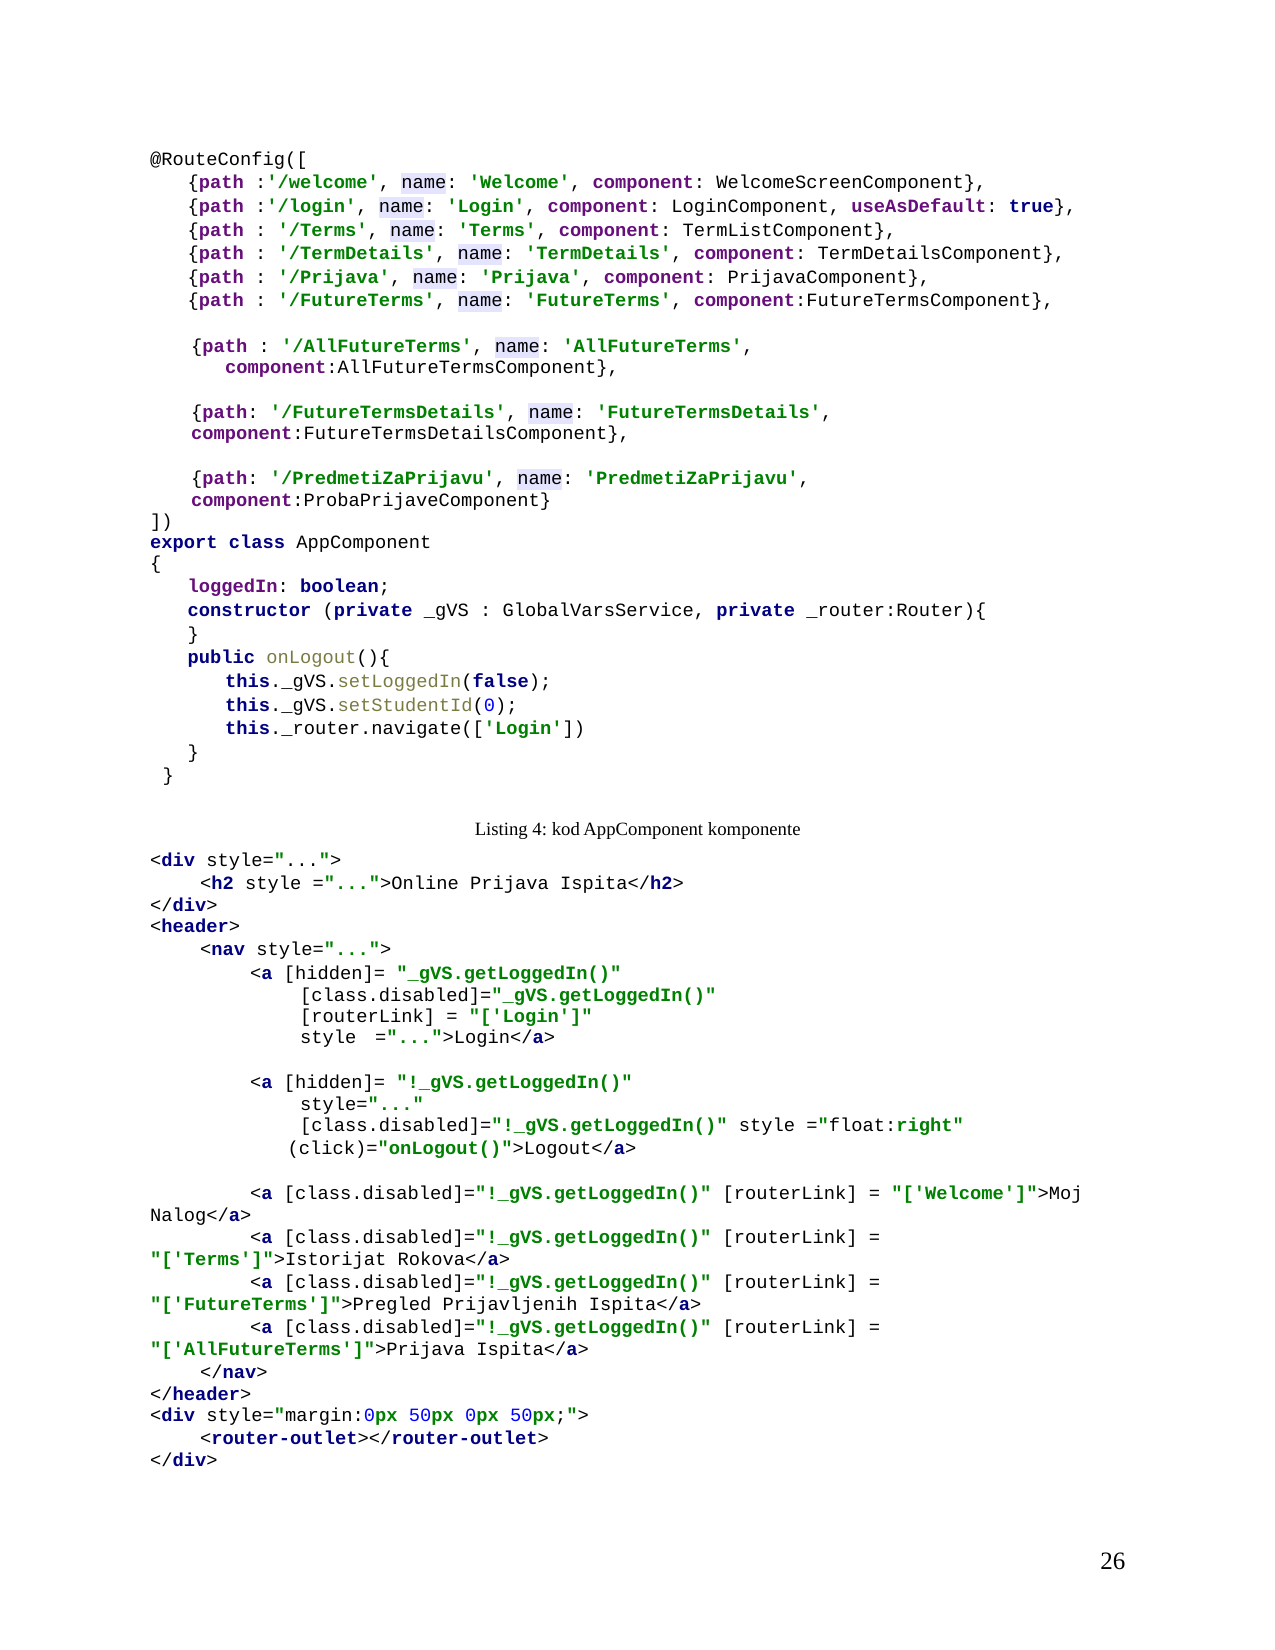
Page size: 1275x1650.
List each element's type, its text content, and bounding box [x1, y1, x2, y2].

text <div style="..."> [150, 851, 1125, 872]
text [class.disabled]="!_gVS.getLoggedIn()" style ="float:right" [150, 1116, 1125, 1137]
text {path : '/Prijava', name: 'Prijava', component: PrijavaComponent}, [150, 266, 1125, 289]
text } [150, 764, 1125, 788]
text <a [hidden]= "!_gVS.getLoggedIn()" [150, 1071, 1125, 1094]
text style ="...">Login</a> [150, 1028, 1125, 1049]
text </div> [150, 1451, 1125, 1472]
text {path : '/AllFutureTerms', name: 'AllFutureTerms', component:AllFutureTermsComponent}, [150, 337, 1125, 379]
text <nav style="..."> [150, 938, 1125, 962]
text <a [class.disabled]="!_gVS.getLoggedIn()" [routerLink] = "['AllFutureTerms']">Prijava Ispita</a> [150, 1316, 1125, 1361]
text public onLogout(){ [150, 646, 1125, 670]
text } [150, 741, 1125, 764]
text <header> [150, 917, 1125, 938]
text style="..." [150, 1094, 1125, 1116]
text @RouteConfig([ [150, 150, 1125, 171]
text Listing 4: kod AppComponent komponente [150, 818, 1125, 839]
text this._gVS.setLoggedIn(false); [150, 670, 1125, 693]
text } [150, 623, 1125, 646]
text <a [class.disabled]="!_gVS.getLoggedIn()" [routerLink] = "['Welcome']">Moj Nalog</a> [150, 1182, 1125, 1227]
text {path :'/welcome', name: 'Welcome', component: WelcomeScreenComponent}, [150, 171, 1125, 195]
text {path : '/TermDetails', name: 'TermDetails', component: TermDetailsComponent}, [150, 242, 1125, 266]
text [routerLink] = "['Login']" [150, 1007, 1125, 1028]
text {path :'/login', name: 'Login', component: LoginComponent, useAsDefault: true}, [150, 195, 1125, 218]
text <router-outlet></router-outlet> [150, 1427, 1125, 1451]
text this._router.navigate(['Login']) [150, 717, 1125, 741]
text </nav> [150, 1361, 1125, 1385]
text ]) [150, 512, 1125, 533]
text constructor (private _gVS : GlobalVarsService, private _router:Router){ [150, 599, 1125, 623]
text </div> [150, 896, 1125, 917]
text <a [class.disabled]="!_gVS.getLoggedIn()" [routerLink] = "['Terms']">Istorijat Rokova</a> [150, 1227, 1125, 1271]
text loggedIn: boolean; [150, 575, 1125, 599]
text (click)="onLogout()">Logout</a> [150, 1137, 1125, 1160]
text export class AppComponent [150, 533, 1125, 554]
text <a [hidden]= "_gVS.getLoggedIn()" [150, 962, 1125, 986]
text {path : '/Terms', name: 'Terms', component: TermListComponent}, [150, 218, 1125, 242]
text [class.disabled]="_gVS.getLoggedIn()" [150, 986, 1125, 1007]
text {path : '/FutureTerms', name: 'FutureTerms', component:FutureTermsComponent}, [150, 289, 1125, 313]
text </header> [150, 1385, 1125, 1406]
text {path: '/PredmetiZaPrijavu', name: 'PredmetiZaPrijavu', component:ProbaPrijaveComponent} [150, 469, 1125, 512]
text <h2 style ="...">Online Prijava Ispita</h2> [150, 872, 1125, 896]
text <div style="margin:0px 50px 0px 50px;"> [150, 1406, 1125, 1427]
text {path: '/FutureTermsDetails', name: 'FutureTermsDetails', component:FutureTermsDetailsComponent}, [150, 403, 1125, 445]
text { [150, 554, 1125, 575]
text <a [class.disabled]="!_gVS.getLoggedIn()" [routerLink] = "['FutureTerms']">Pregled Prijavljenih Ispita</a> [150, 1271, 1125, 1316]
text this._gVS.setStudentId(0); [150, 693, 1125, 717]
